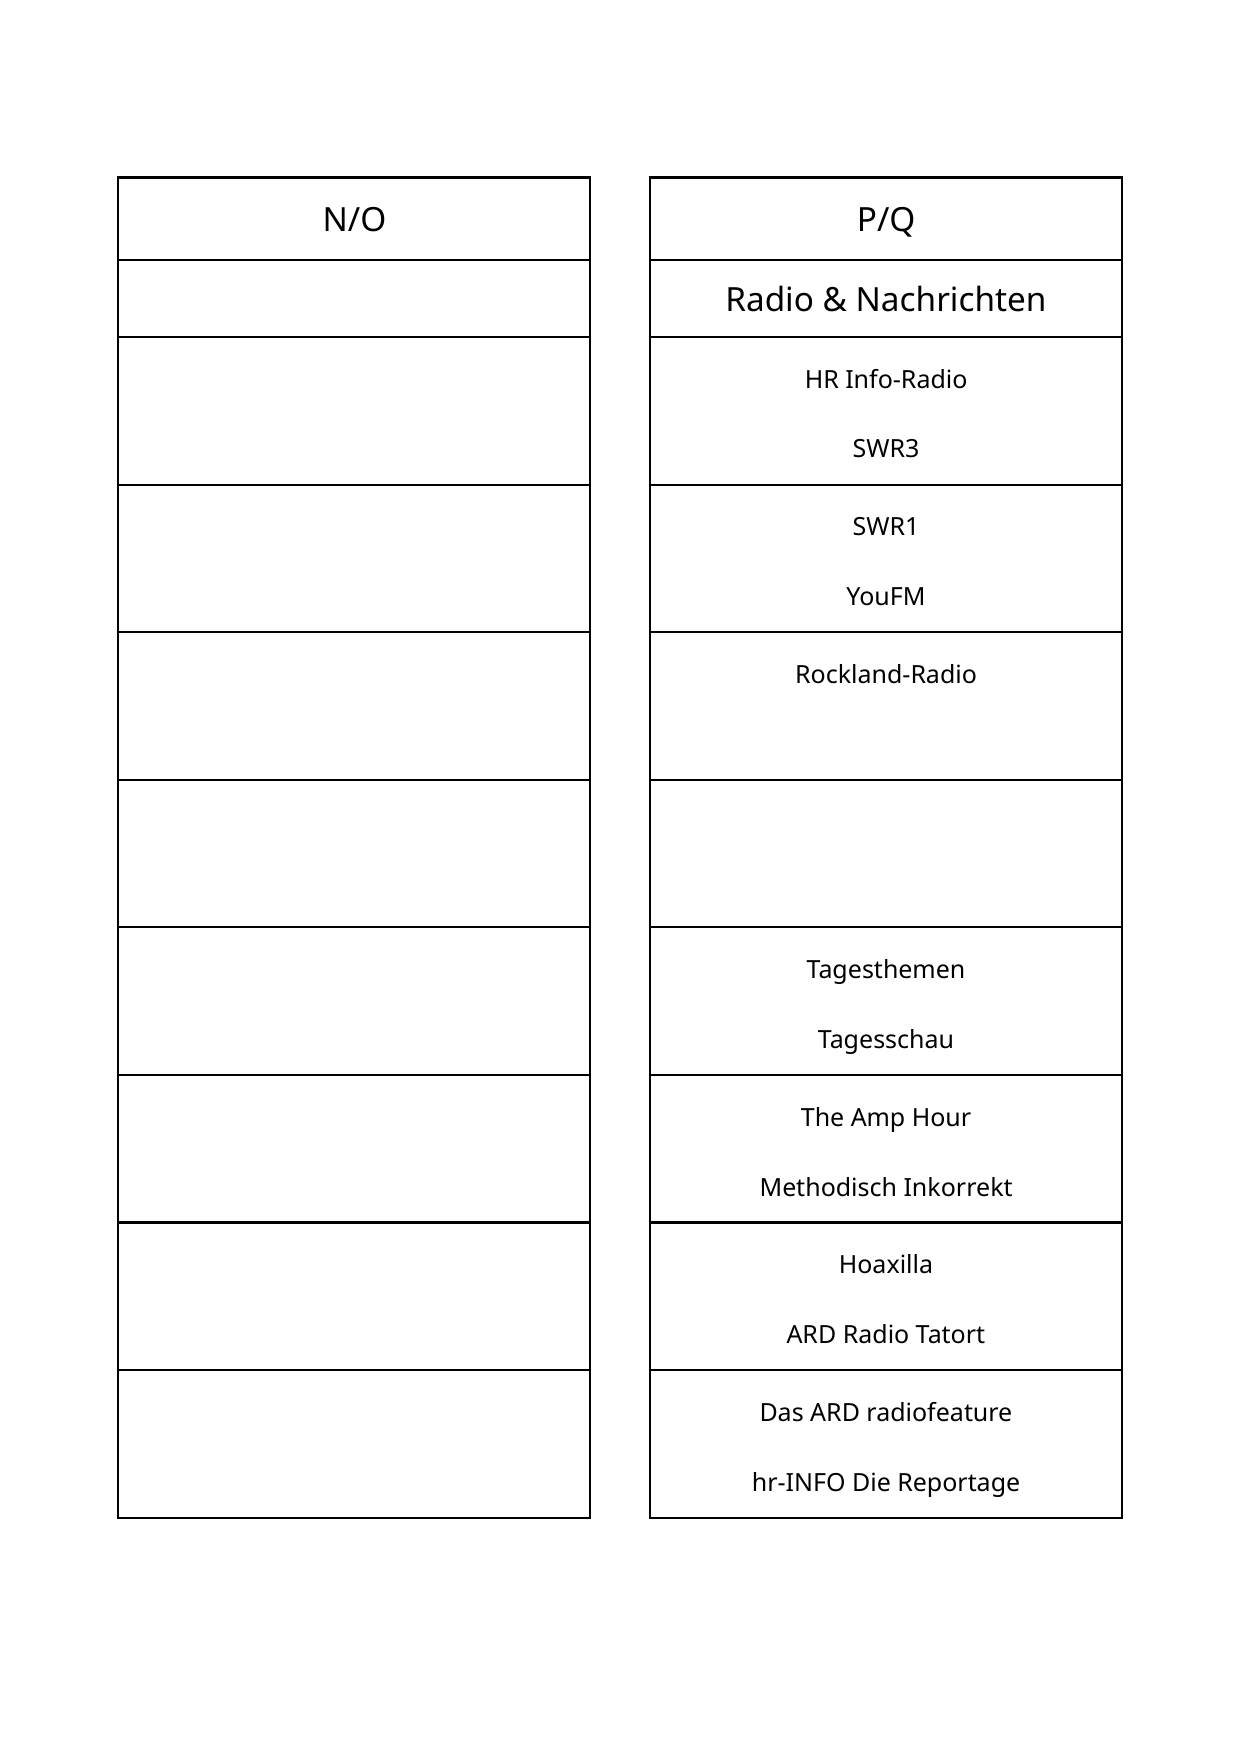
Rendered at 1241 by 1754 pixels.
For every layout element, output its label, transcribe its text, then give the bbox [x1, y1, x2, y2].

table_cell [591, 1369, 649, 1517]
table_cell HR Info-Radio SWR3 [651, 338, 1121, 483]
table_cell [119, 1371, 589, 1517]
table_header N/O [119, 179, 589, 259]
table_cell SWR1 YouFM [651, 486, 1121, 631]
table_cell The Amp Hour Methodisch Inkorrekt [651, 1076, 1121, 1221]
table_cell [119, 633, 589, 779]
table_cell [119, 1224, 589, 1369]
table_cell [591, 779, 649, 926]
table_cell [119, 486, 589, 631]
table_cell [651, 781, 1121, 926]
table_cell [119, 928, 589, 1074]
table_cell [119, 781, 589, 926]
table_cell [591, 336, 649, 483]
table_cell [591, 631, 649, 779]
table_cell [591, 926, 649, 1074]
table_header [591, 176, 649, 259]
table_cell Radio & Nachrichten [651, 261, 1121, 336]
table_cell [119, 338, 589, 483]
table_cell Rockland-Radio [651, 633, 1121, 779]
table_cell [119, 1076, 589, 1221]
table_cell [591, 1221, 649, 1369]
table_cell Tagesthemen Tagesschau [651, 928, 1121, 1074]
table_cell [591, 1074, 649, 1221]
table_cell [119, 261, 589, 336]
table_cell Hoaxilla ARD Radio Tatort [651, 1224, 1121, 1369]
table_cell [591, 259, 649, 336]
table_header P/Q [651, 179, 1121, 259]
table_cell Das ARD radiofeature hr-INFO Die Reportage [651, 1371, 1121, 1517]
table_cell [591, 484, 649, 631]
